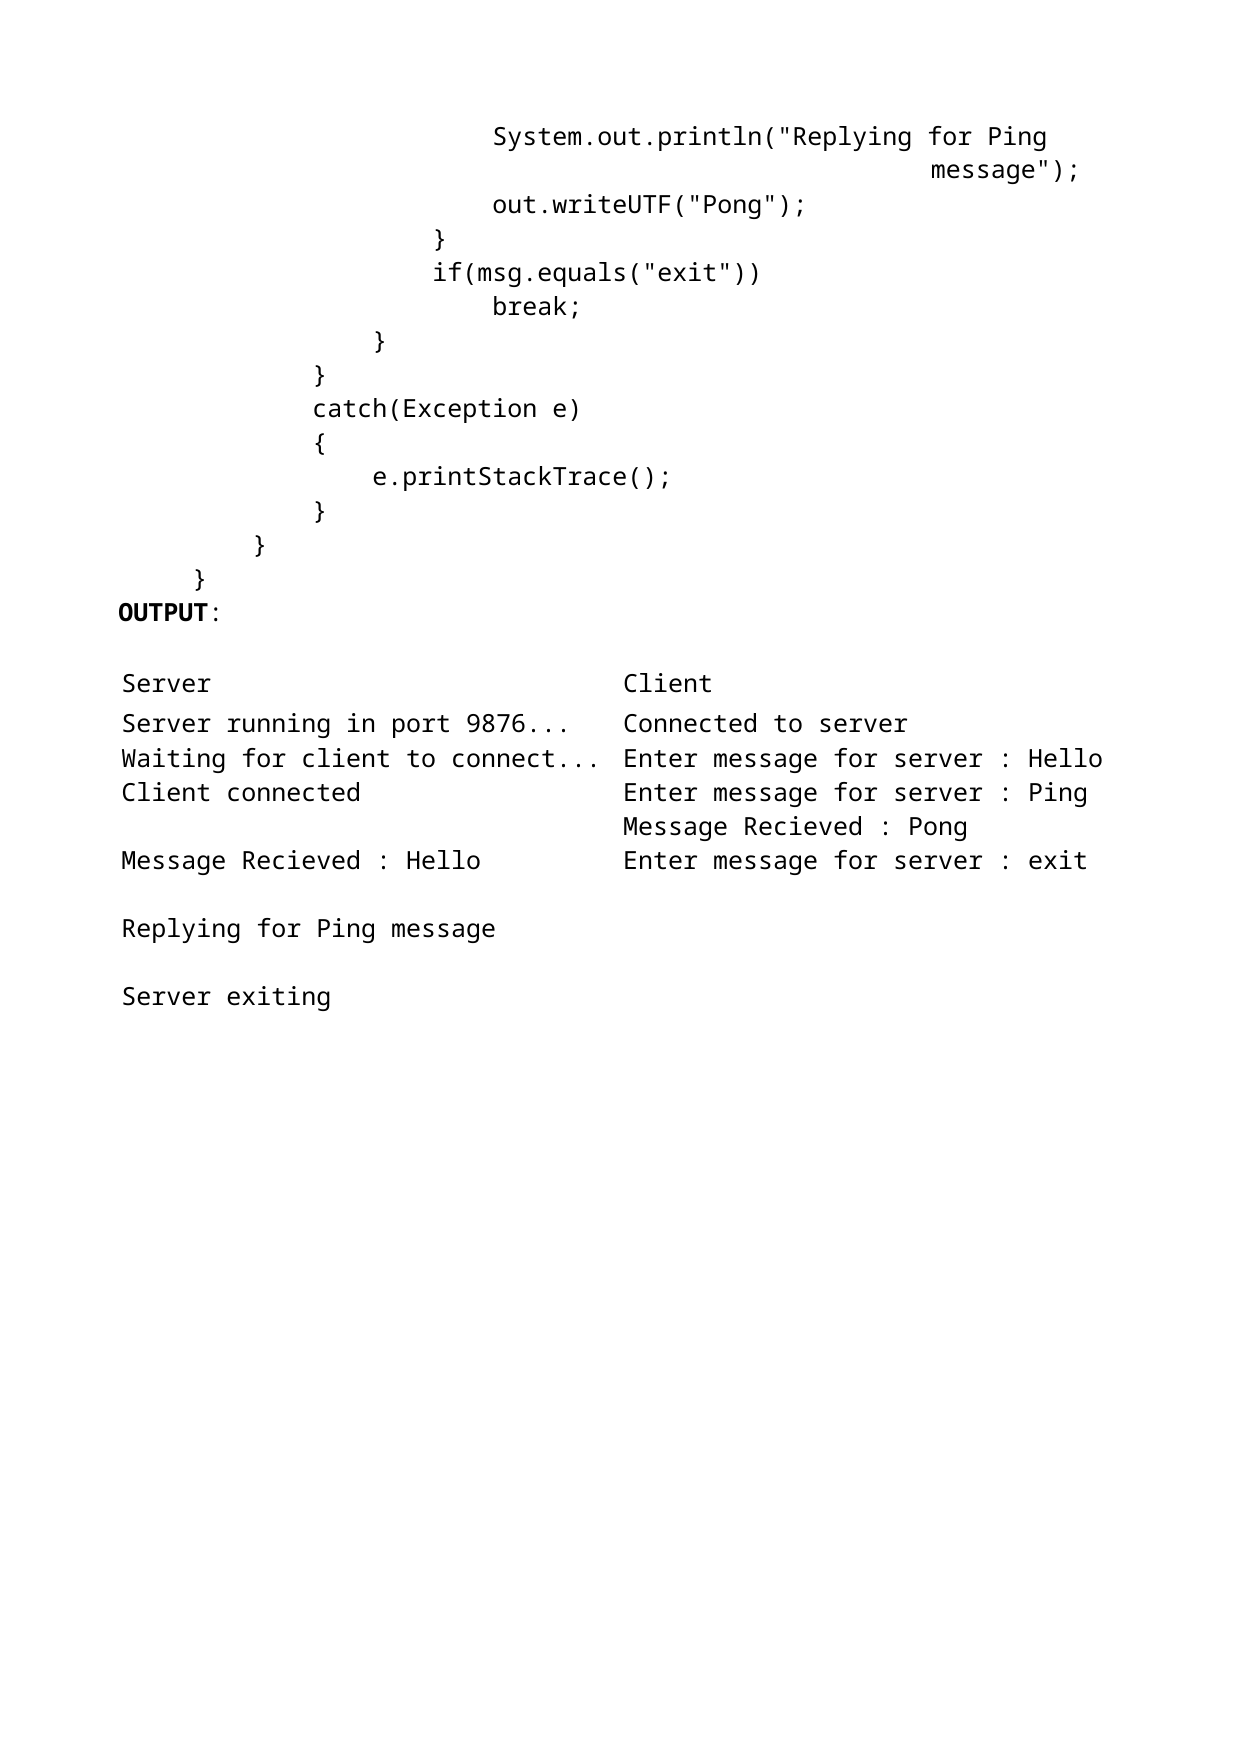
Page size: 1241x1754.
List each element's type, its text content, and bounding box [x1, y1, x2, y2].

text if(msg.equals("exit")) [192, 254, 1122, 288]
text { [192, 425, 1122, 459]
text OUTPUT: [118, 595, 1122, 629]
text } [192, 322, 1122, 357]
text } [192, 561, 1122, 595]
text } [192, 493, 1122, 527]
text out.writeUTF("Pong"); [192, 186, 1122, 220]
text e.printStackTrace(); [192, 459, 1122, 493]
table_header Client [621, 664, 1122, 703]
text } [192, 527, 1122, 561]
table_cell Server running in port 9876... Waiting for client to connect... Client connected Message Recieved : Hello Replying for Ping message Server exiting [119, 704, 620, 1016]
text System.out.println("Replying for Ping message"); [192, 118, 1122, 186]
text catch(Exception e) [192, 391, 1122, 425]
text break; [192, 288, 1122, 322]
table_header Server [119, 664, 620, 703]
table_cell Connected to server Enter message for server : Hello Enter message for server : Ping Message Recieved : Pong Enter message for server : exit [621, 704, 1122, 1016]
text } [192, 357, 1122, 391]
text } [192, 220, 1122, 254]
